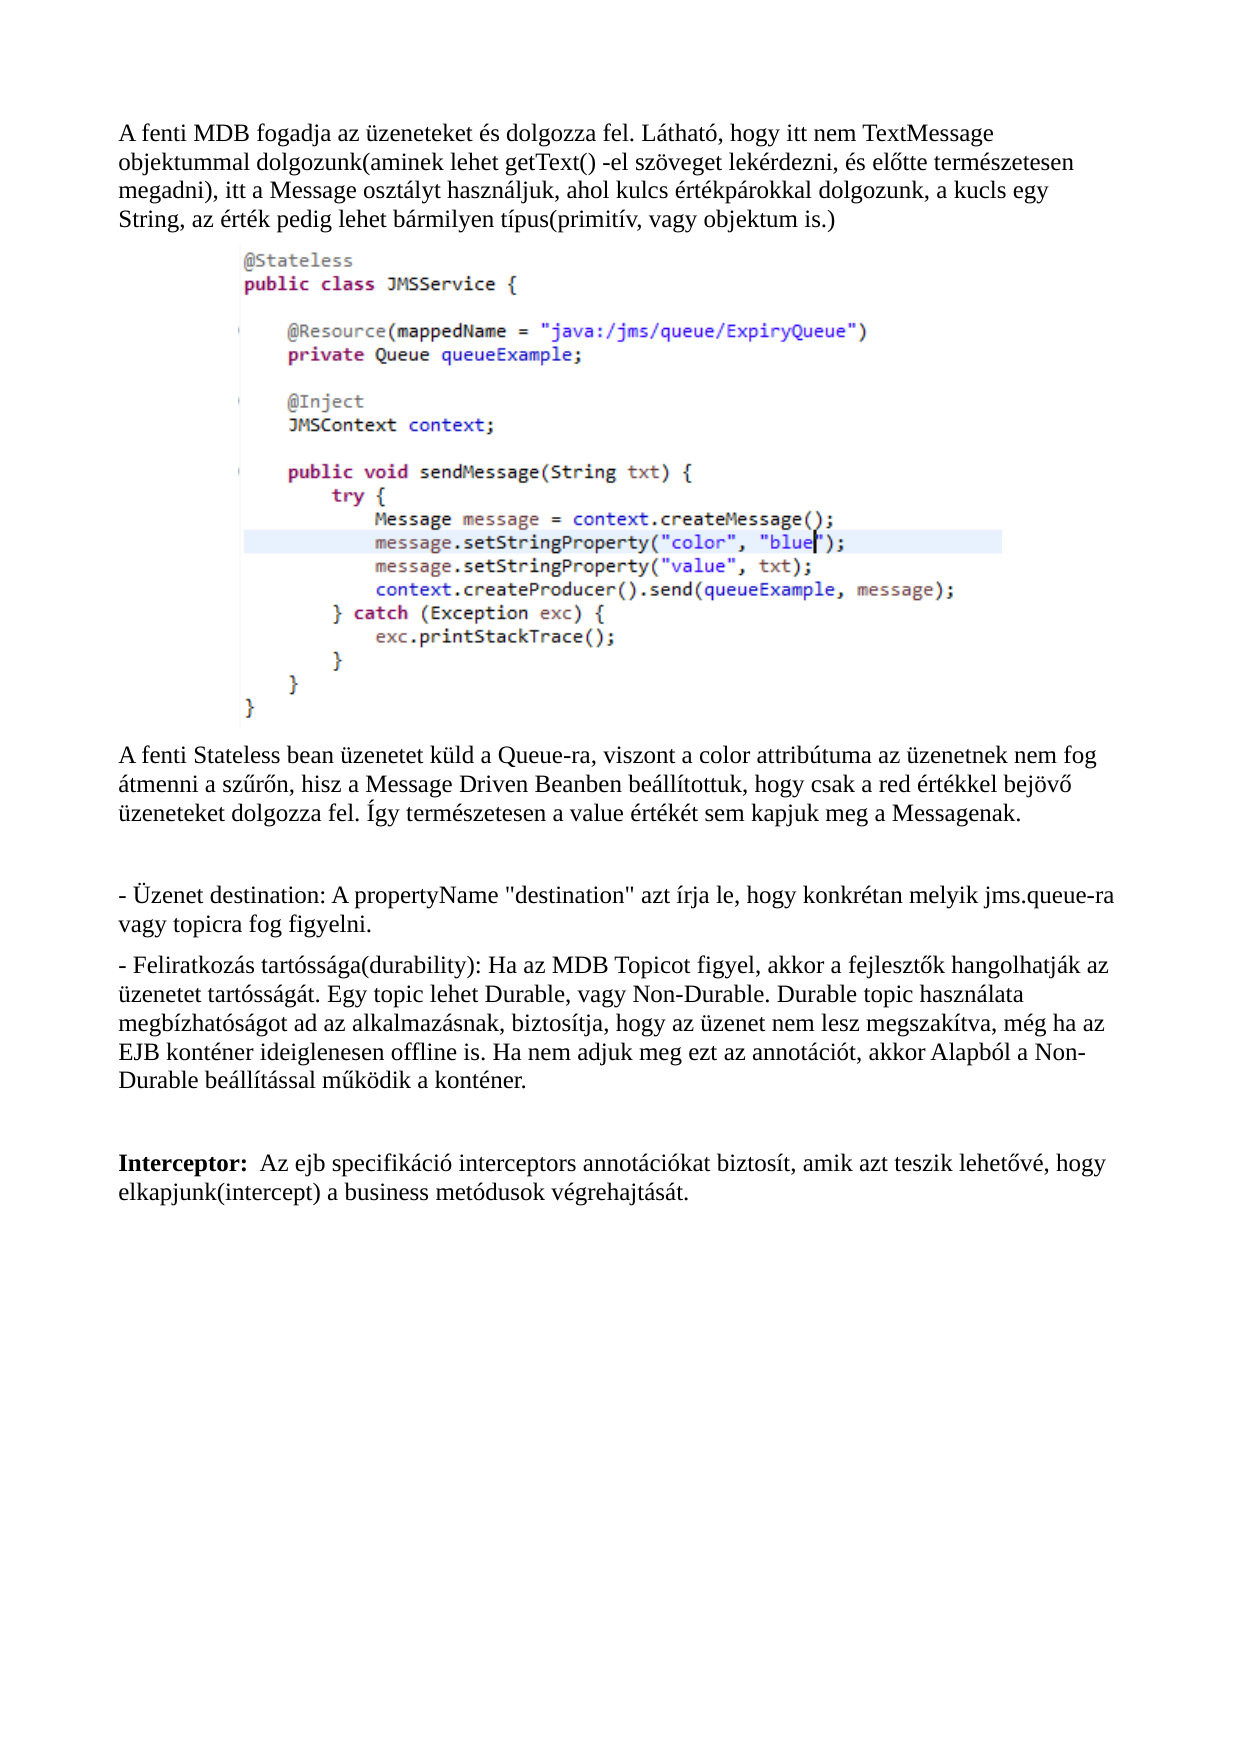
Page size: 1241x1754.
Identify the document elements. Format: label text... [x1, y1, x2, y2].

text - Üzenet destination: A propertyName "destination" azt írja le, hogy konkrétan melyik jms.queue-ra vagy topicra fog figyelni. [118, 881, 1122, 938]
text A fenti MDB fogadja az üzeneteket és dolgozza fel. Látható, hogy itt nem TextMessage objektummal dolgozunk(aminek lehet getText() -el szöveget lekérdezni, és előtte természetesen megadni), itt a Message osztályt használjuk, ahol kulcs értékpárokkal dolgozunk, a kucls egy String, az érték pedig lehet bármilyen típus(primitív, vagy objektum is.) [118, 118, 1122, 233]
text A fenti Stateless bean üzenetet küld a Queue-ra, viszont a color attribútuma az üzenetnek nem fog átmenni a szűrőn, hisz a Message Driven Beanben beállítottuk, hogy csak a red értékkel bejövő üzeneteket dolgozza fel. Így természetesen a value értékét sem kapjuk meg a Messagenak. [118, 741, 1122, 827]
text - Feliratkozás tartóssága(durability): Ha az MDB Topicot figyel, akkor a fejlesztők hangolhatják az üzenetet tartósságát. Egy topic lehet Durable, vagy Non-Durable. Durable topic használata megbízhatóságot ad az alkalmazásnak, biztosítja, hogy az üzenet nem lesz megszakítva, még ha az EJB konténer ideiglenesen offline is. Ha nem adjuk meg ezt az annotációt, akkor Alapból a Non-Durable beállítással működik a konténer. [118, 951, 1122, 1094]
text Interceptor: Az ejb specifikáció interceptors annotációkat biztosít, amik azt teszik lehetővé, hogy elkapjunk(intercept) a business metódusok végrehajtását. [118, 1148, 1122, 1206]
picture [238, 245, 1003, 729]
